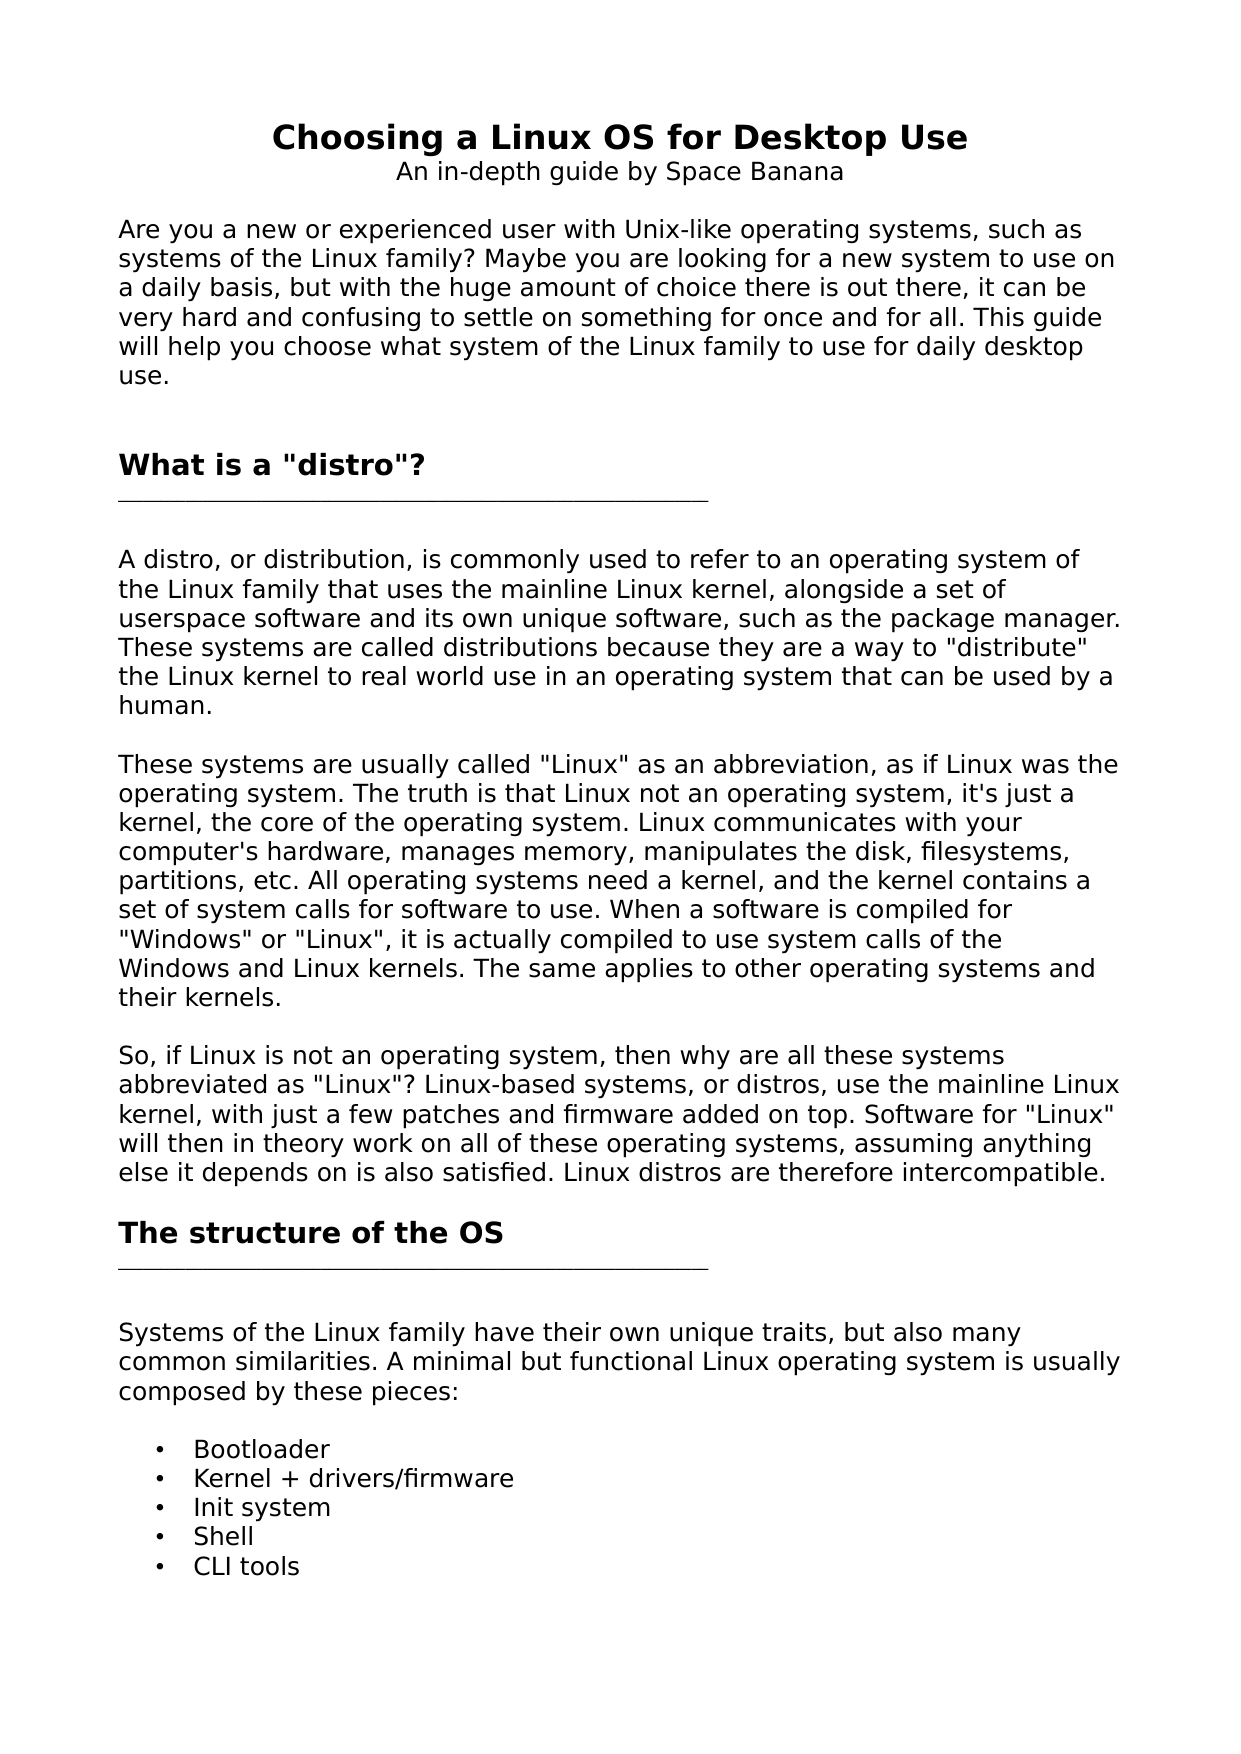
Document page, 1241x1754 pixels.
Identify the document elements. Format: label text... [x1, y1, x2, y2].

text These systems are usually called "Linux" as an abbreviation, as if Linux was the operating system. The truth is that Linux not an operating system, it's just a kernel, the core of the operating system. Linux communicates with your computer's hardware, manages memory, manipulates the disk, filesystems, partitions, etc. All operating systems need a kernel, and the kernel contains a set of system calls for software to use. When a software is compiled for "Windows" or "Linux", it is actually compiled to use system calls of the Windows and Linux kernels. The same applies to other operating systems and their kernels. [118, 750, 1122, 1012]
list Init system [156, 1493, 1122, 1523]
list Shell [156, 1523, 1122, 1552]
list Kernel + drivers/firmware [156, 1464, 1122, 1493]
text Are you a new or experienced user with Unix-like operating systems, such as systems of the Linux family? Maybe you are looking for a new system to use on a daily basis, but with the huge amount of choice there is out there, it can be very hard and confusing to settle on something for once and for all. This guide will help you choose what system of the Linux family to use for daily desktop use. [118, 215, 1122, 390]
text Choosing a Linux OS for Desktop Use [118, 118, 1122, 157]
text What is a "distro"? [118, 449, 1122, 483]
text ______________________________________________________________________ [118, 1251, 1122, 1284]
list Bootloader [156, 1435, 1122, 1464]
text The structure of the OS [118, 1217, 1122, 1251]
text An in-depth guide by Space Banana [118, 157, 1122, 186]
text A distro, or distribution, is commonly used to refer to an operating system of the Linux family that uses the mainline Linux kernel, alongside a set of userspace software and its own unique software, such as the package manager. These systems are called distributions because they are a way to "distribute" the Linux kernel to real world use in an operating system that can be used by a human. [118, 546, 1122, 721]
text So, if Linux is not an operating system, then why are all these systems abbreviated as "Linux"? Linux-based systems, or distros, use the mainline Linux kernel, with just a few patches and firmware added on top. Software for "Linux" will then in theory work on all of these operating systems, assuming anything else it depends on is also satisfied. Linux distros are therefore intercompatible. [118, 1042, 1122, 1187]
list CLI tools [156, 1552, 1122, 1581]
text Systems of the Linux family have their own unique traits, but also many common similarities. A minimal but functional Linux operating system is usually composed by these pieces: [118, 1318, 1122, 1406]
text ______________________________________________________________________ [118, 483, 1122, 517]
